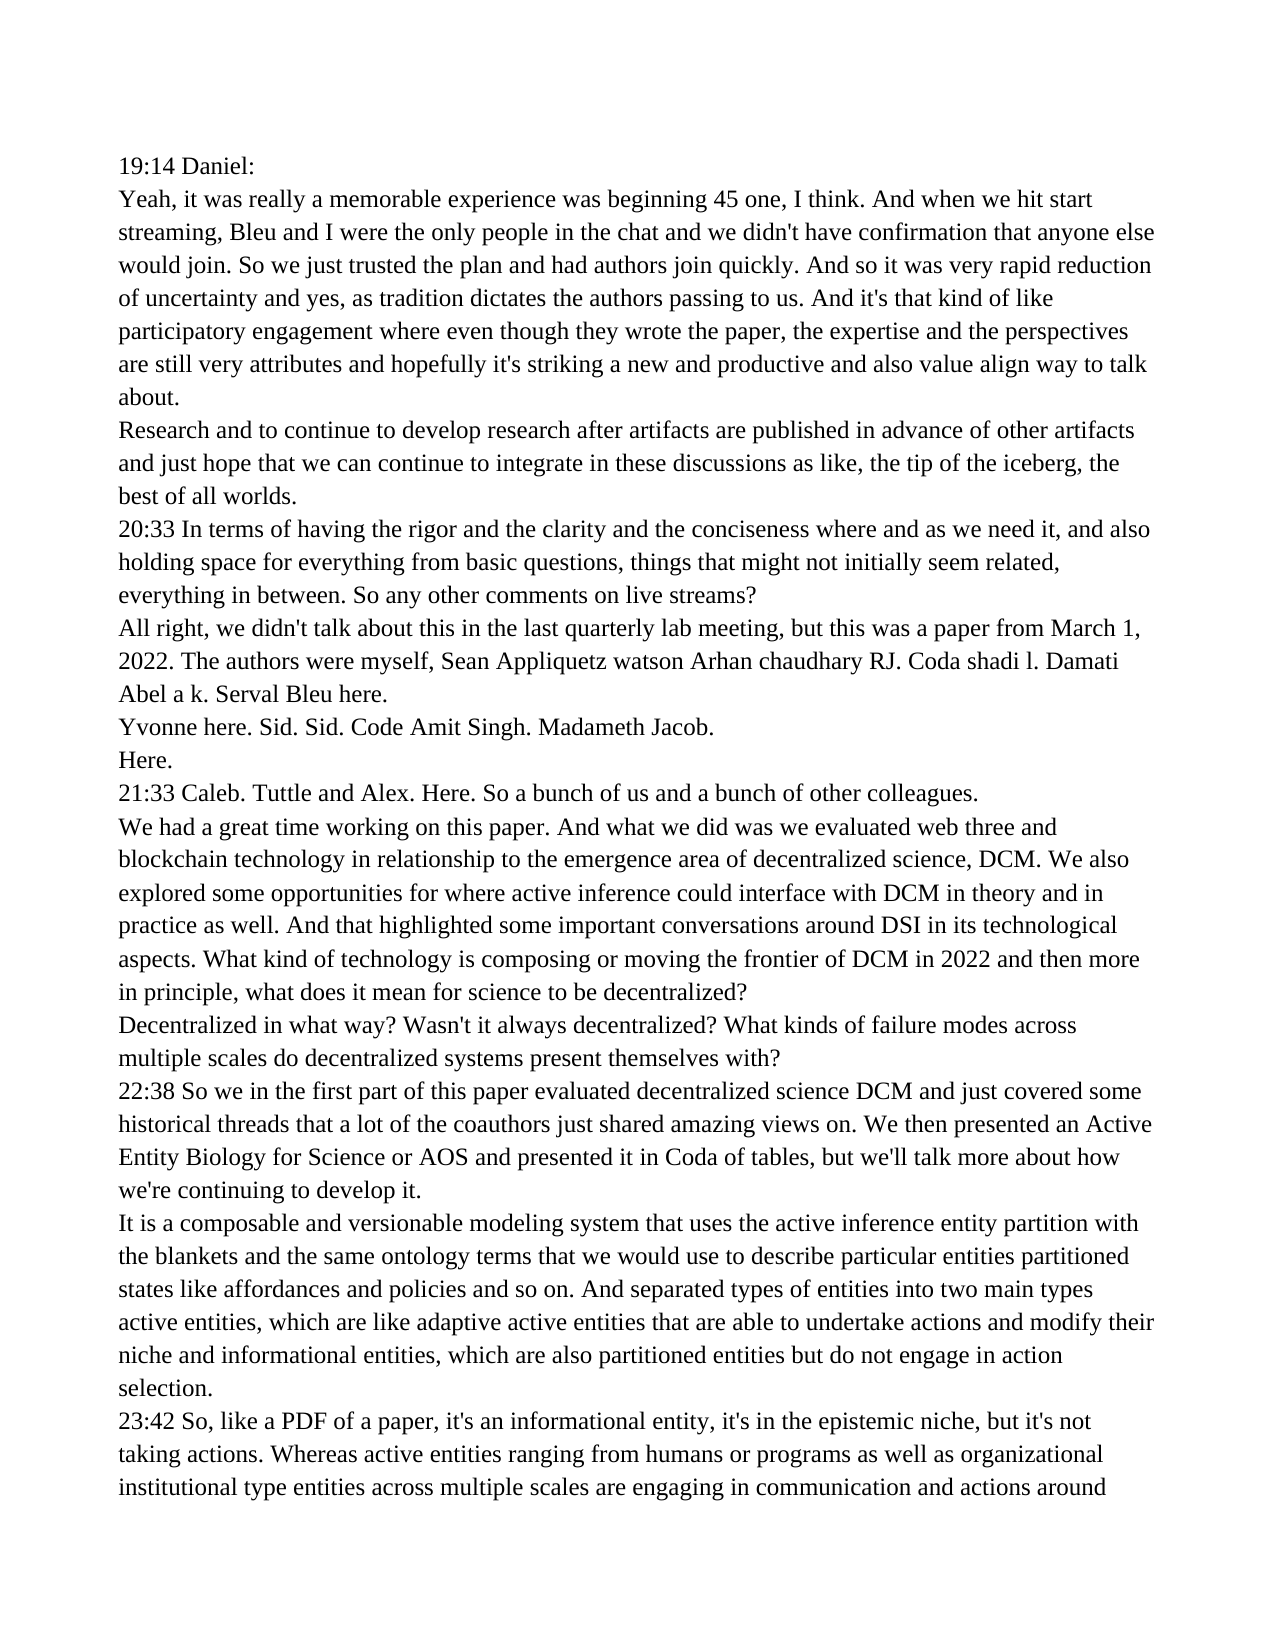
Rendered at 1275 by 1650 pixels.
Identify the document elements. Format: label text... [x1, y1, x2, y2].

text It is a composable and versionable modeling system that uses the active inference entity partition with the blankets and the same ontology terms that we would use to describe particular entities partitioned states like affordances and policies and so on. And separated types of entities into two main types active entities, which are like adaptive active entities that are able to undertake actions and modify their niche and informational entities, which are also partitioned entities but do not engage in action selection. [118, 1208, 1157, 1402]
text All right, we didn't talk about this in the last quarterly lab meeting, but this was a paper from March 1, 2022. The authors were myself, Sean Appliquetz watson Arhan chaudhary RJ. Coda shadi l. Damati Abel a k. Serval Bleu here. [118, 613, 1157, 708]
text Yeah, it was really a memorable experience was beginning 45 one, I think. And when we hit start streaming, Bleu and I were the only people in the chat and we didn't have confirmation that anyone else would join. So we just trusted the plan and had authors join quickly. And so it was very rapid reduction of uncertainty and yes, as tradition dictates the authors passing to us. And it's that kind of like participatory engagement where even though they wrote the paper, the expertise and the perspectives are still very attributes and hopefully it's striking a new and productive and also value align way to talk about. [118, 184, 1157, 411]
text Decentralized in what way? Wasn't it always decentralized? What kinds of failure modes across multiple scales do decentralized systems present themselves with? [118, 1010, 1157, 1071]
text Research and to continue to develop research after artifacts are published in advance of other artifacts and just hope that we can continue to integrate in these discussions as like, the tip of the iceberg, the best of all worlds. [118, 415, 1157, 510]
text 19:14 Daniel: [118, 151, 1157, 180]
text We had a great time working on this paper. And what we did was we evaluated web three and blockchain technology in relationship to the emergence area of decentralized science, DCM. We also explored some opportunities for where active inference could interface with DCM in theory and in practice as well. And that highlighted some important conversations around DSI in its technological aspects. What kind of technology is composing or moving the frontier of DCM in 2022 and then more in principle, what does it mean for science to be decentralized? [118, 812, 1157, 1005]
text 21:33 Caleb. Tuttle and Alex. Here. So a bunch of us and a bunch of other colleagues. [118, 778, 1157, 807]
text 20:33 In terms of having the rigor and the clarity and the conciseness where and as we need it, and also holding space for everything from basic questions, things that might not initially seem related, everything in between. So any other comments on live streams? [118, 514, 1157, 609]
text 23:42 So, like a PDF of a paper, it's an informational entity, it's in the epistemic niche, but it's not taking actions. Whereas active entities ranging from humans or programs as well as organizational institutional type entities across multiple scales are engaging in communication and actions around [118, 1406, 1157, 1501]
text Yvonne here. Sid. Sid. Code Amit Singh. Madameth Jacob. [118, 712, 1157, 741]
text 22:38 So we in the first part of this paper evaluated decentralized science DCM and just covered some historical threads that a lot of the coauthors just shared amazing views on. We then presented an Active Entity Biology for Science or AOS and presented it in Coda of tables, but we'll talk more about how we're continuing to develop it. [118, 1076, 1157, 1203]
text Here. [118, 746, 1157, 774]
